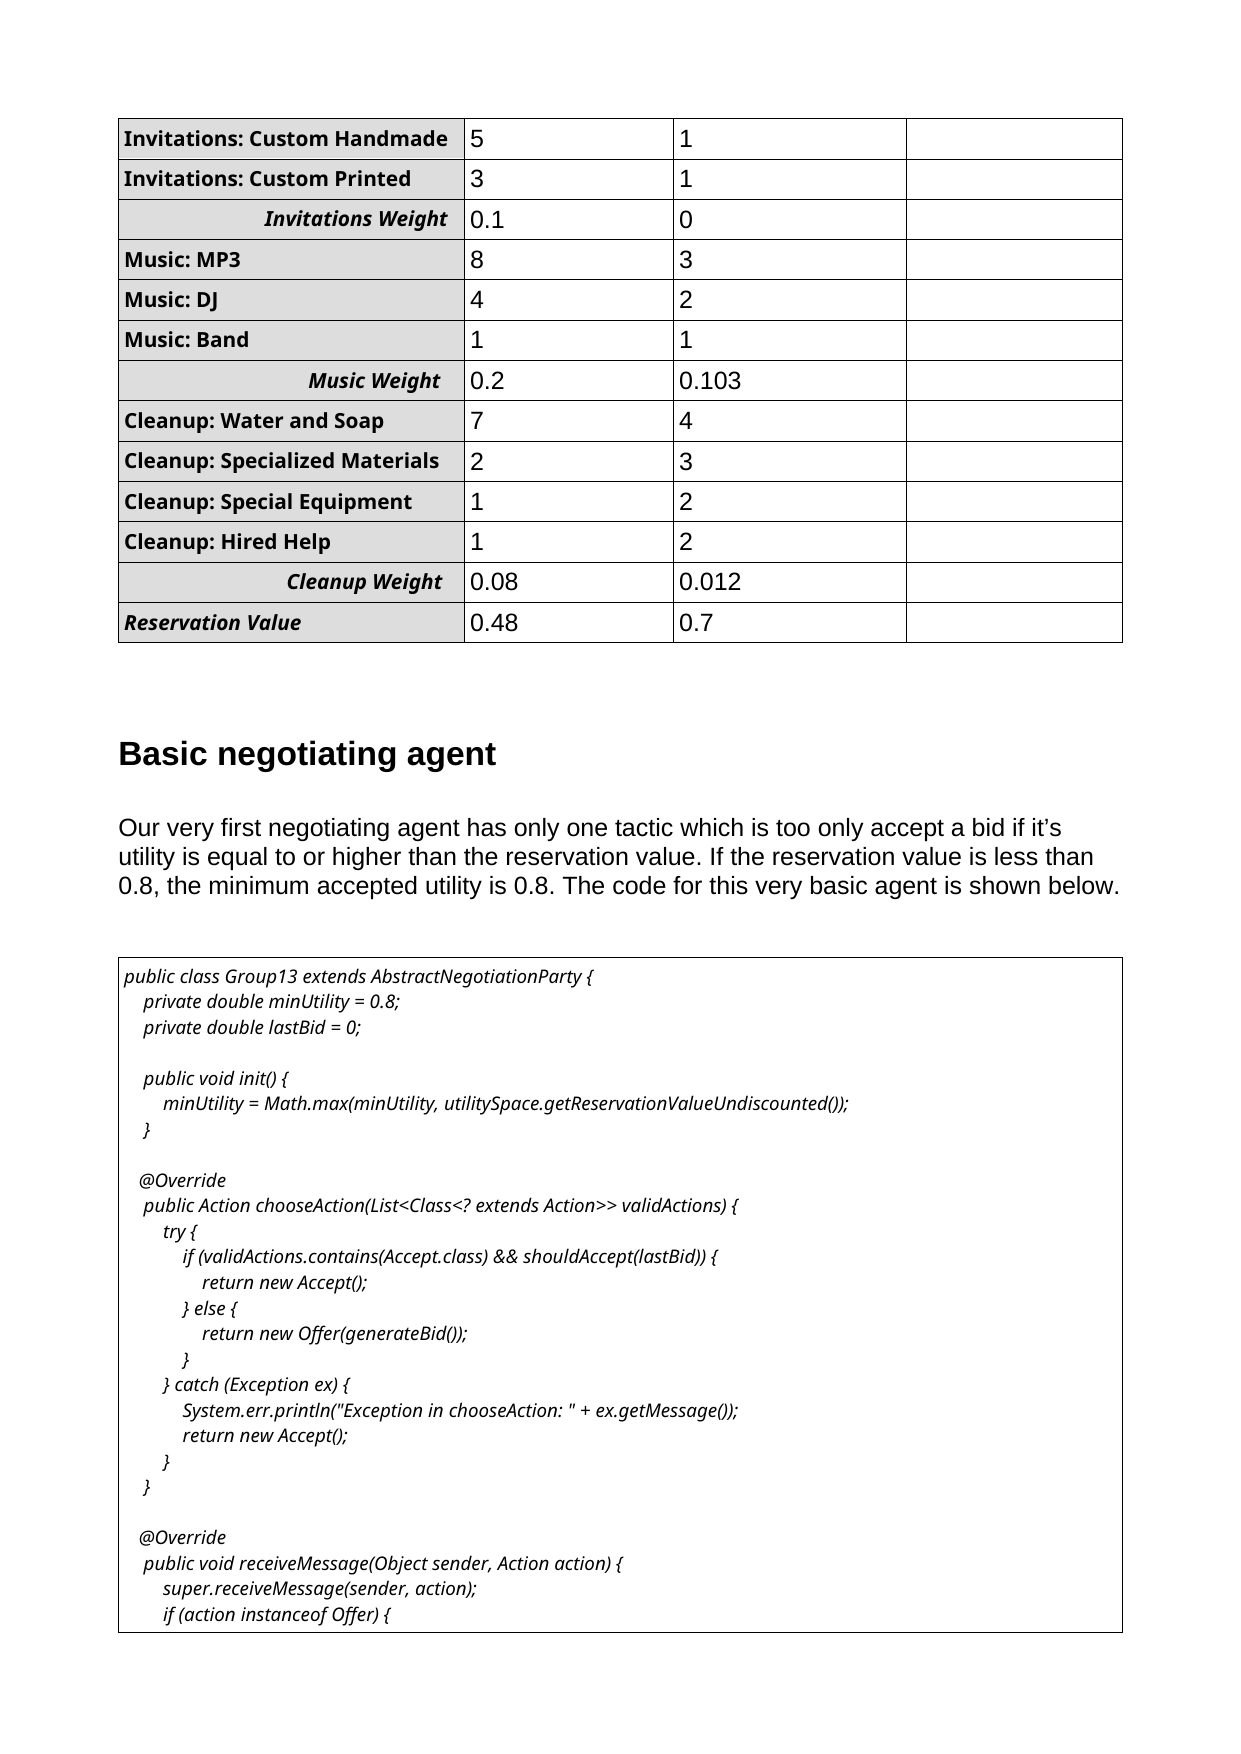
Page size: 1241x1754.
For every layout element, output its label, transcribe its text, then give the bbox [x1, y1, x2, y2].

table_cell Invitations: Custom Handmade [119, 119, 464, 158]
table_cell 1 [674, 321, 906, 360]
table_cell [907, 522, 1122, 562]
table_cell 1 [674, 160, 906, 199]
table_cell Cleanup Weight [119, 563, 464, 602]
table_cell Music: MP3 [119, 240, 464, 279]
table_cell Reservation Value [119, 603, 464, 642]
subtitle Basic negotiating agent [118, 733, 1122, 772]
table_cell [907, 563, 1122, 602]
text Our very first negotiating agent has only one tactic which is too only accept a bid if it’s utility is equal to or higher than the reservation value. If the reservation value is less than 0.8, the minimum accepted utility is 0.8. The code for this very basic agent is shown below. [118, 813, 1122, 900]
table_cell 1 [465, 522, 673, 562]
table_cell 3 [674, 240, 906, 279]
table_cell [907, 321, 1122, 360]
table_cell [907, 482, 1122, 521]
table_cell [907, 160, 1122, 199]
table_cell Music Weight [119, 361, 464, 400]
table_cell [907, 119, 1122, 158]
table_cell Cleanup: Hired Help [119, 522, 464, 562]
table_cell 0 [674, 200, 906, 239]
table_cell 0.7 [674, 603, 906, 642]
table_cell Cleanup: Specialized Materials [119, 442, 464, 481]
table_cell [907, 401, 1122, 441]
table_cell 4 [674, 401, 906, 441]
table_cell Invitations Weight [119, 200, 464, 239]
table_cell 3 [674, 442, 906, 481]
table_cell [907, 200, 1122, 239]
table_cell 7 [465, 401, 673, 441]
table_cell 3 [465, 160, 673, 199]
table_header public class Group13 extends AbstractNegotiationParty { private double minUtility = 0.8; private double lastBid = 0; public void init() { minUtility = Math.max(minUtility, utilitySpace.getReservationValueUndiscounted()); } @Override public Action chooseAction(List<Class<? extends Action>> validActions) { try { if (validActions.contains(Accept.class) && shouldAccept(lastBid)) { return new Accept(); } else { return new Offer(generateBid()); } } catch (Exception ex) { System.err.println("Exception in chooseAction: " + ex.getMessage()); return new Accept(); } } @Override public void receiveMessage(Object sender, Action action) { super.receiveMessage(sender, action); if (action instanceof Offer) { [119, 958, 1122, 1632]
table_cell 1 [465, 482, 673, 521]
table_cell [907, 240, 1122, 279]
table_cell [907, 603, 1122, 642]
table_cell 1 [465, 321, 673, 360]
table_cell Music: DJ [119, 280, 464, 320]
table_cell 2 [465, 442, 673, 481]
table_cell 2 [674, 522, 906, 562]
table_cell Invitations: Custom Printed [119, 160, 464, 199]
table_cell 0.103 [674, 361, 906, 400]
table_cell 0.08 [465, 563, 673, 602]
table_cell 2 [674, 482, 906, 521]
table_cell [907, 280, 1122, 320]
table_cell 4 [465, 280, 673, 320]
table_cell 5 [465, 119, 673, 158]
table_cell 0.2 [465, 361, 673, 400]
table_cell [907, 361, 1122, 400]
table_cell 0.1 [465, 200, 673, 239]
table_cell [907, 442, 1122, 481]
table_cell 8 [465, 240, 673, 279]
table_cell Cleanup: Special Equipment [119, 482, 464, 521]
table_cell 2 [674, 280, 906, 320]
table_cell 0.012 [674, 563, 906, 602]
table_cell Music: Band [119, 321, 464, 360]
table_cell Cleanup: Water and Soap [119, 401, 464, 441]
table_cell 1 [674, 119, 906, 158]
table_cell 0.48 [465, 603, 673, 642]
